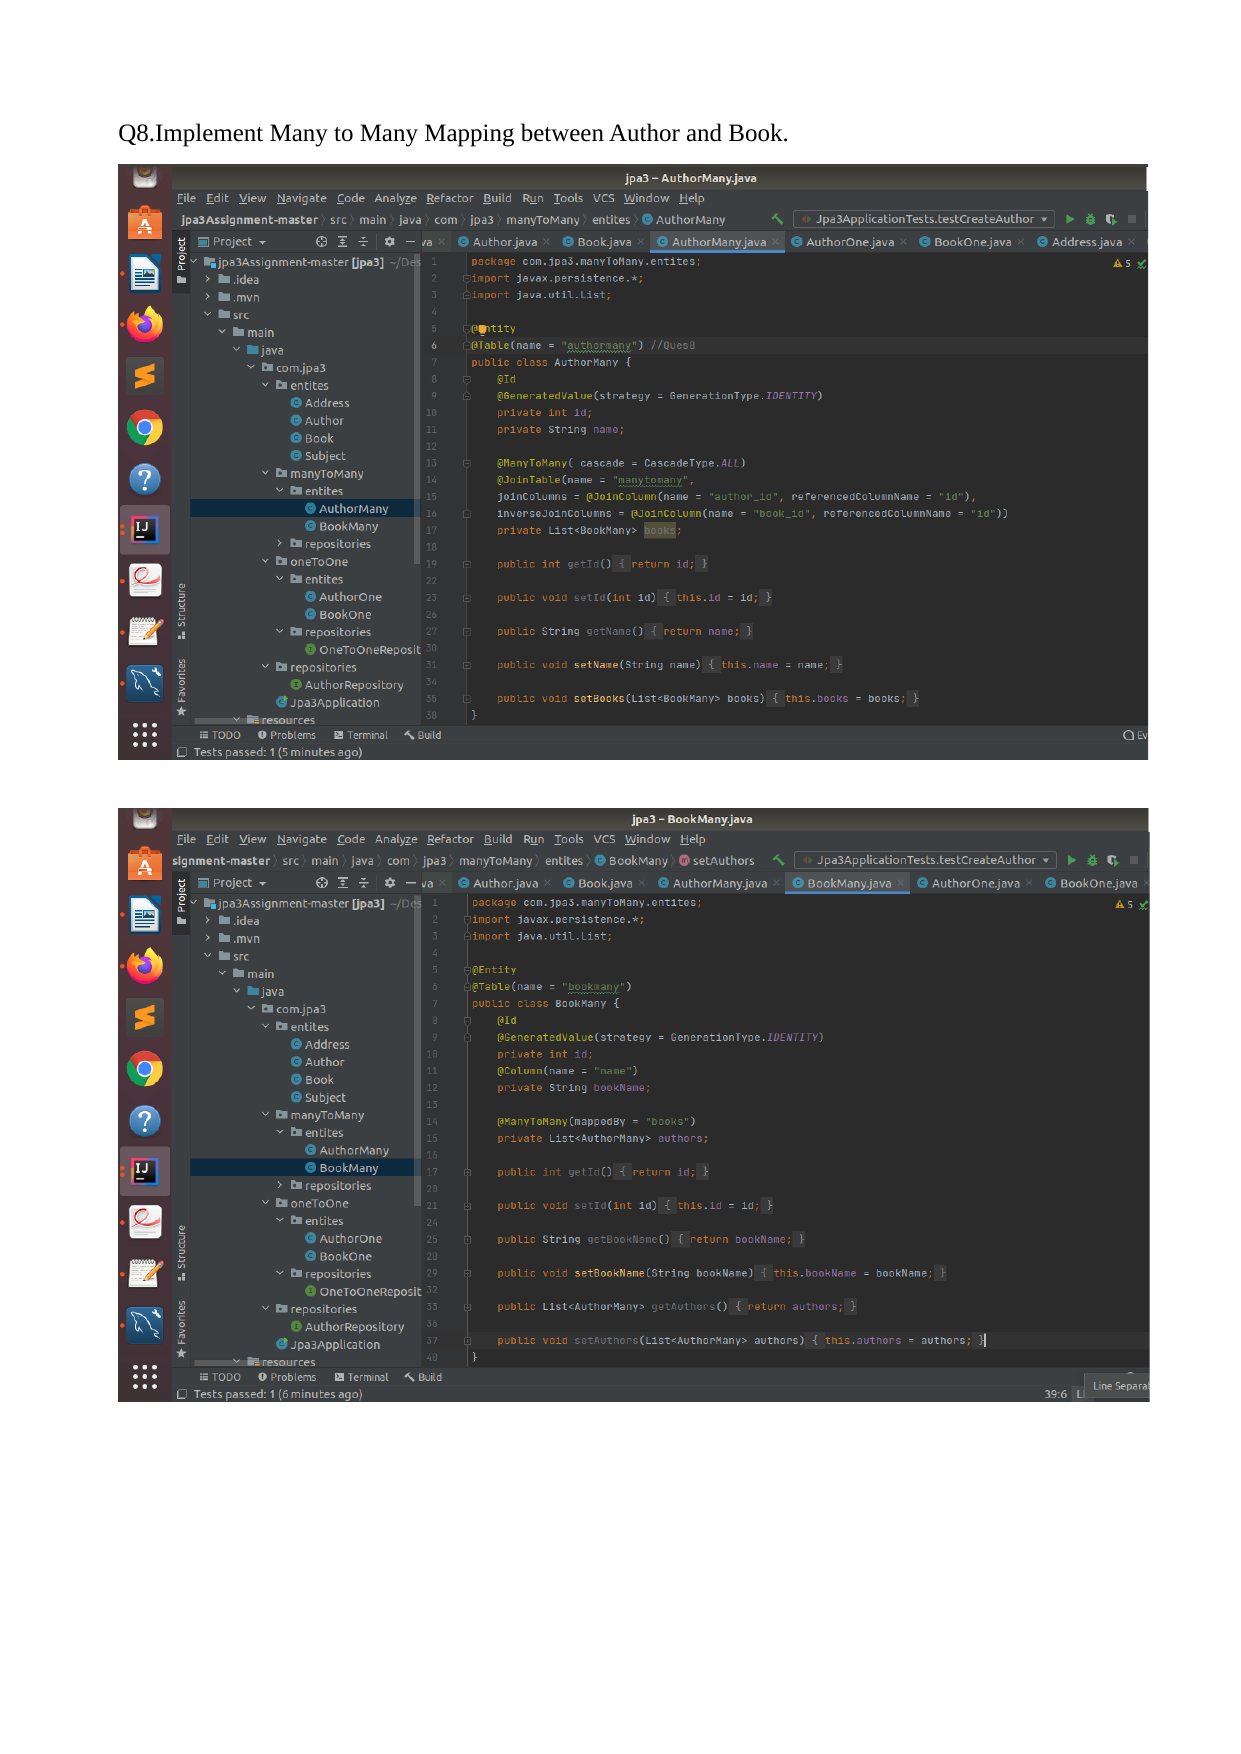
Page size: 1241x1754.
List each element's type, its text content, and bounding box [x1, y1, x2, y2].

text Q8.Implement Many to Many Mapping between Author and Book. [118, 118, 1122, 147]
picture [118, 164, 1149, 760]
picture [118, 808, 1150, 1402]
